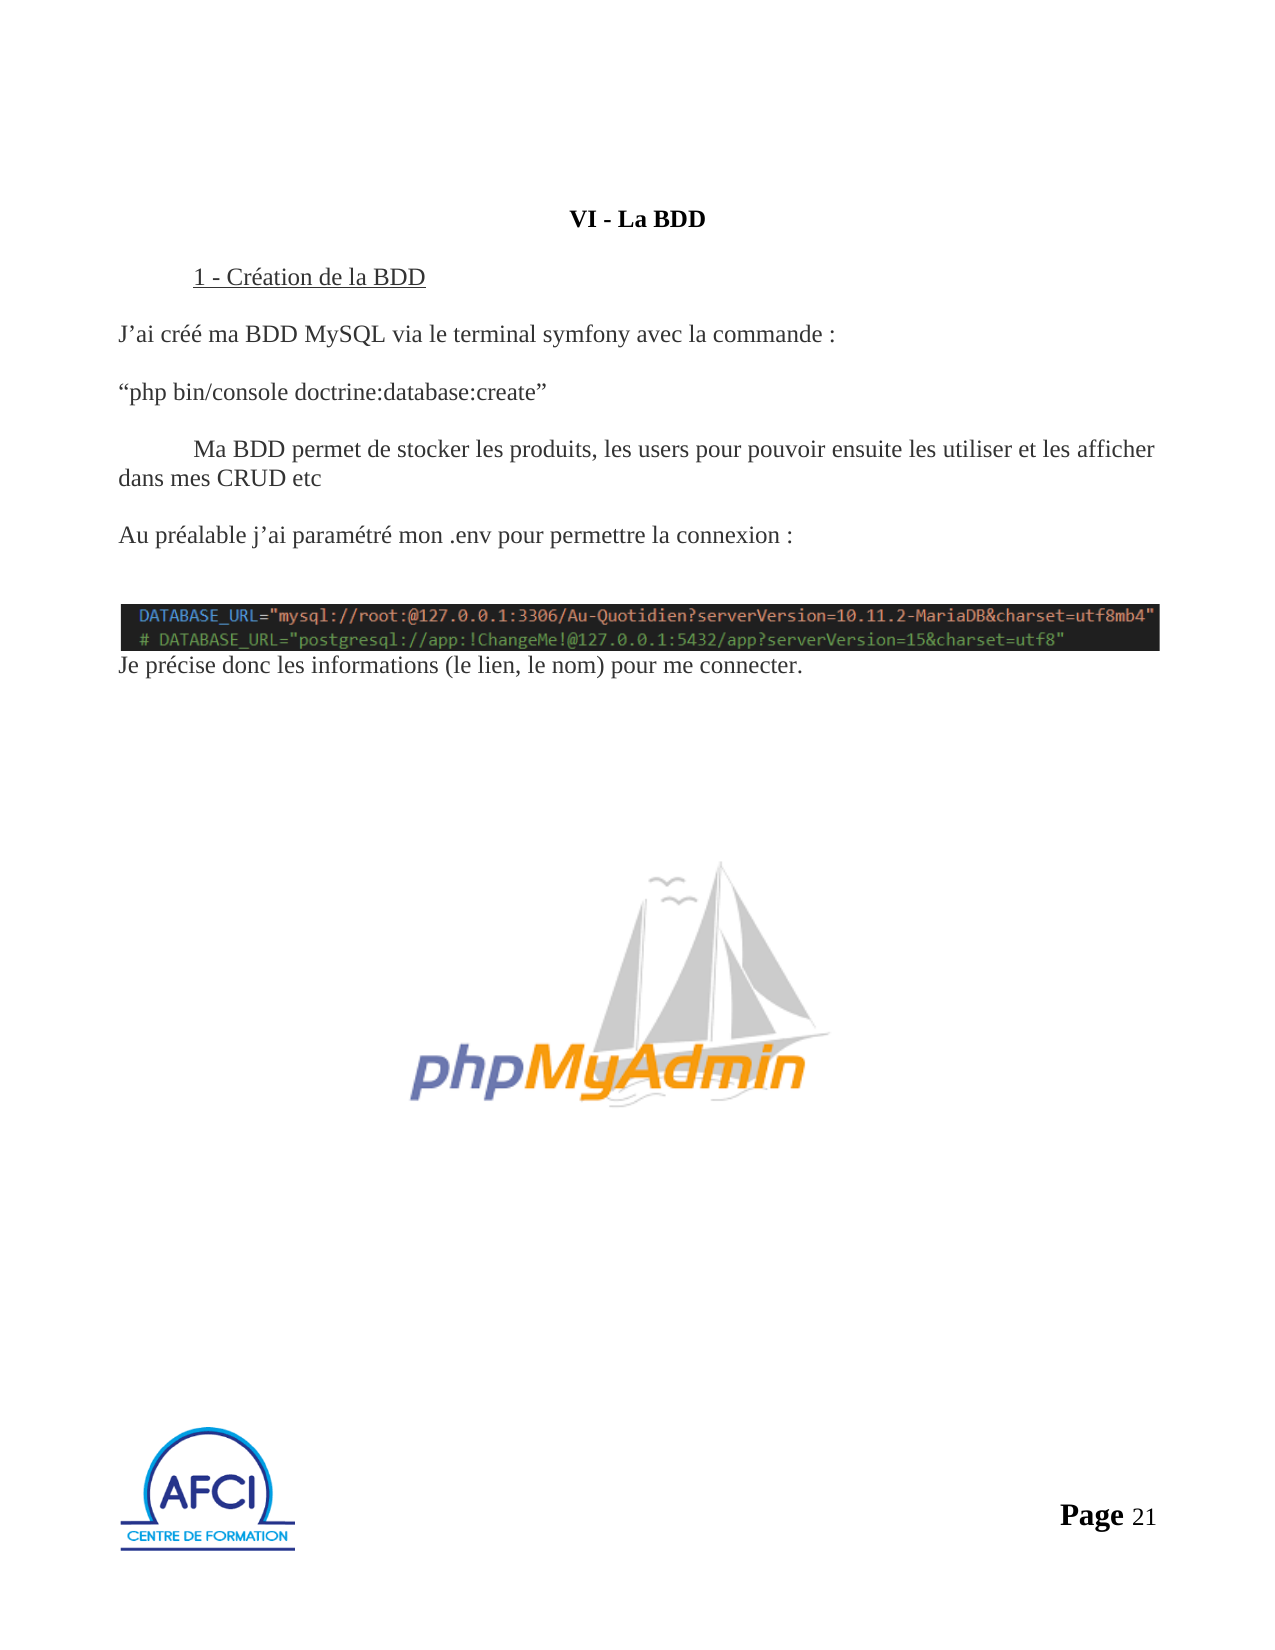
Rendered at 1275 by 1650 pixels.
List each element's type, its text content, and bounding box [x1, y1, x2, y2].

text Au préalable j’ai paramétré mon .env pour permettre la connexion : [118, 521, 1157, 549]
picture [120, 1427, 295, 1551]
text “php bin/console doctrine:database:create” [118, 377, 1157, 406]
text VI - La BDD [118, 204, 1157, 233]
text J’ai créé ma BDD MySQL via le terminal symfony avec la commande : [118, 319, 1157, 348]
picture [378, 857, 863, 1112]
text Ma BDD permet de stocker les produits, les users pour pouvoir ensuite les utiliser et les afficher dans mes CRUD etc [118, 434, 1157, 492]
text Je précise donc les informations (le lien, le nom) pour me connecter. [118, 607, 1157, 679]
picture [120, 604, 1160, 651]
text 1 - Création de la BDD [118, 262, 1157, 291]
